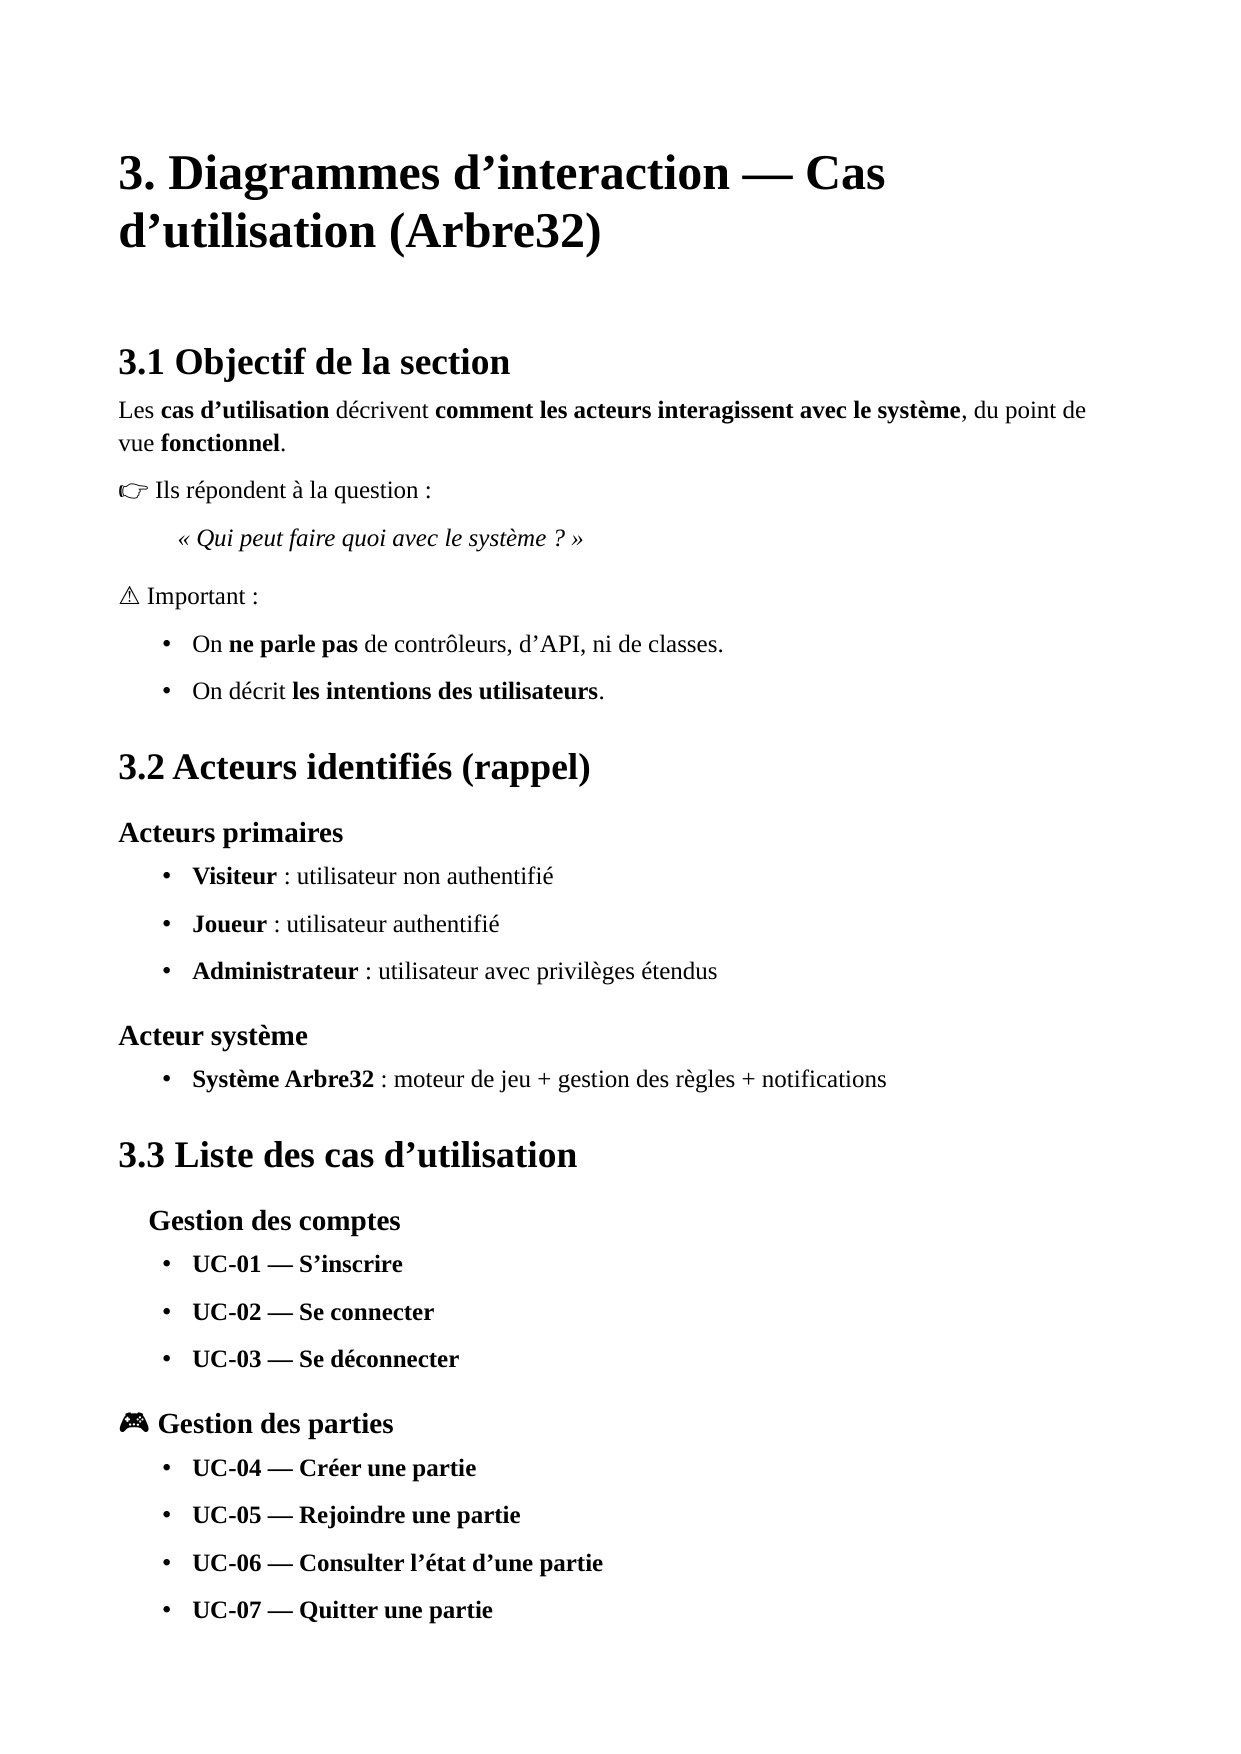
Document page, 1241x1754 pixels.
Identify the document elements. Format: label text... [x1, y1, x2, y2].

subtitle 🎮 Gestion des parties [118, 1407, 1122, 1440]
list UC-02 — Se connecter [162, 1297, 1122, 1326]
list UC-06 — Consulter l’état d’une partie [162, 1548, 1122, 1577]
list On décrit les intentions des utilisateurs. [162, 676, 1122, 705]
text Les cas d’utilisation décrivent comment les acteurs interagissent avec le système, du point de vue fonctionnel. [118, 395, 1122, 456]
list UC-01 — S’inscrire [162, 1249, 1122, 1278]
list UC-05 — Rejoindre une partie [162, 1500, 1122, 1529]
subtitle 3.1 Objectif de la section [118, 339, 1122, 382]
text ⚠️ Important : [118, 581, 1122, 610]
list Visiteur : utilisateur non authentifié [162, 861, 1122, 890]
list Système Arbre32 : moteur de jeu + gestion des règles + notifications [162, 1064, 1122, 1093]
subtitle 🔐 Gestion des comptes [118, 1203, 1122, 1237]
list UC-07 — Quitter une partie [162, 1595, 1122, 1624]
subtitle 3. Diagrammes d’interaction — Cas d’utilisation (Arbre32) [118, 143, 1122, 258]
list UC-03 — Se déconnecter [162, 1344, 1122, 1373]
subtitle 3.2 Acteurs identifiés (rappel) [118, 745, 1122, 788]
list Administrateur : utilisateur avec privilèges étendus [162, 956, 1122, 985]
subtitle Acteur système [118, 1018, 1122, 1052]
subtitle 3.3 Liste des cas d’utilisation [118, 1133, 1122, 1176]
subtitle Acteurs primaires [118, 815, 1122, 848]
list UC-04 — Créer une partie [162, 1453, 1122, 1481]
text « Qui peut faire quoi avec le système ? » [177, 523, 1063, 552]
list On ne parle pas de contrôleurs, d’API, ni de classes. [162, 629, 1122, 657]
list Joueur : utilisateur authentifié [162, 909, 1122, 937]
text 👉 Ils répondent à la question : [118, 475, 1122, 504]
